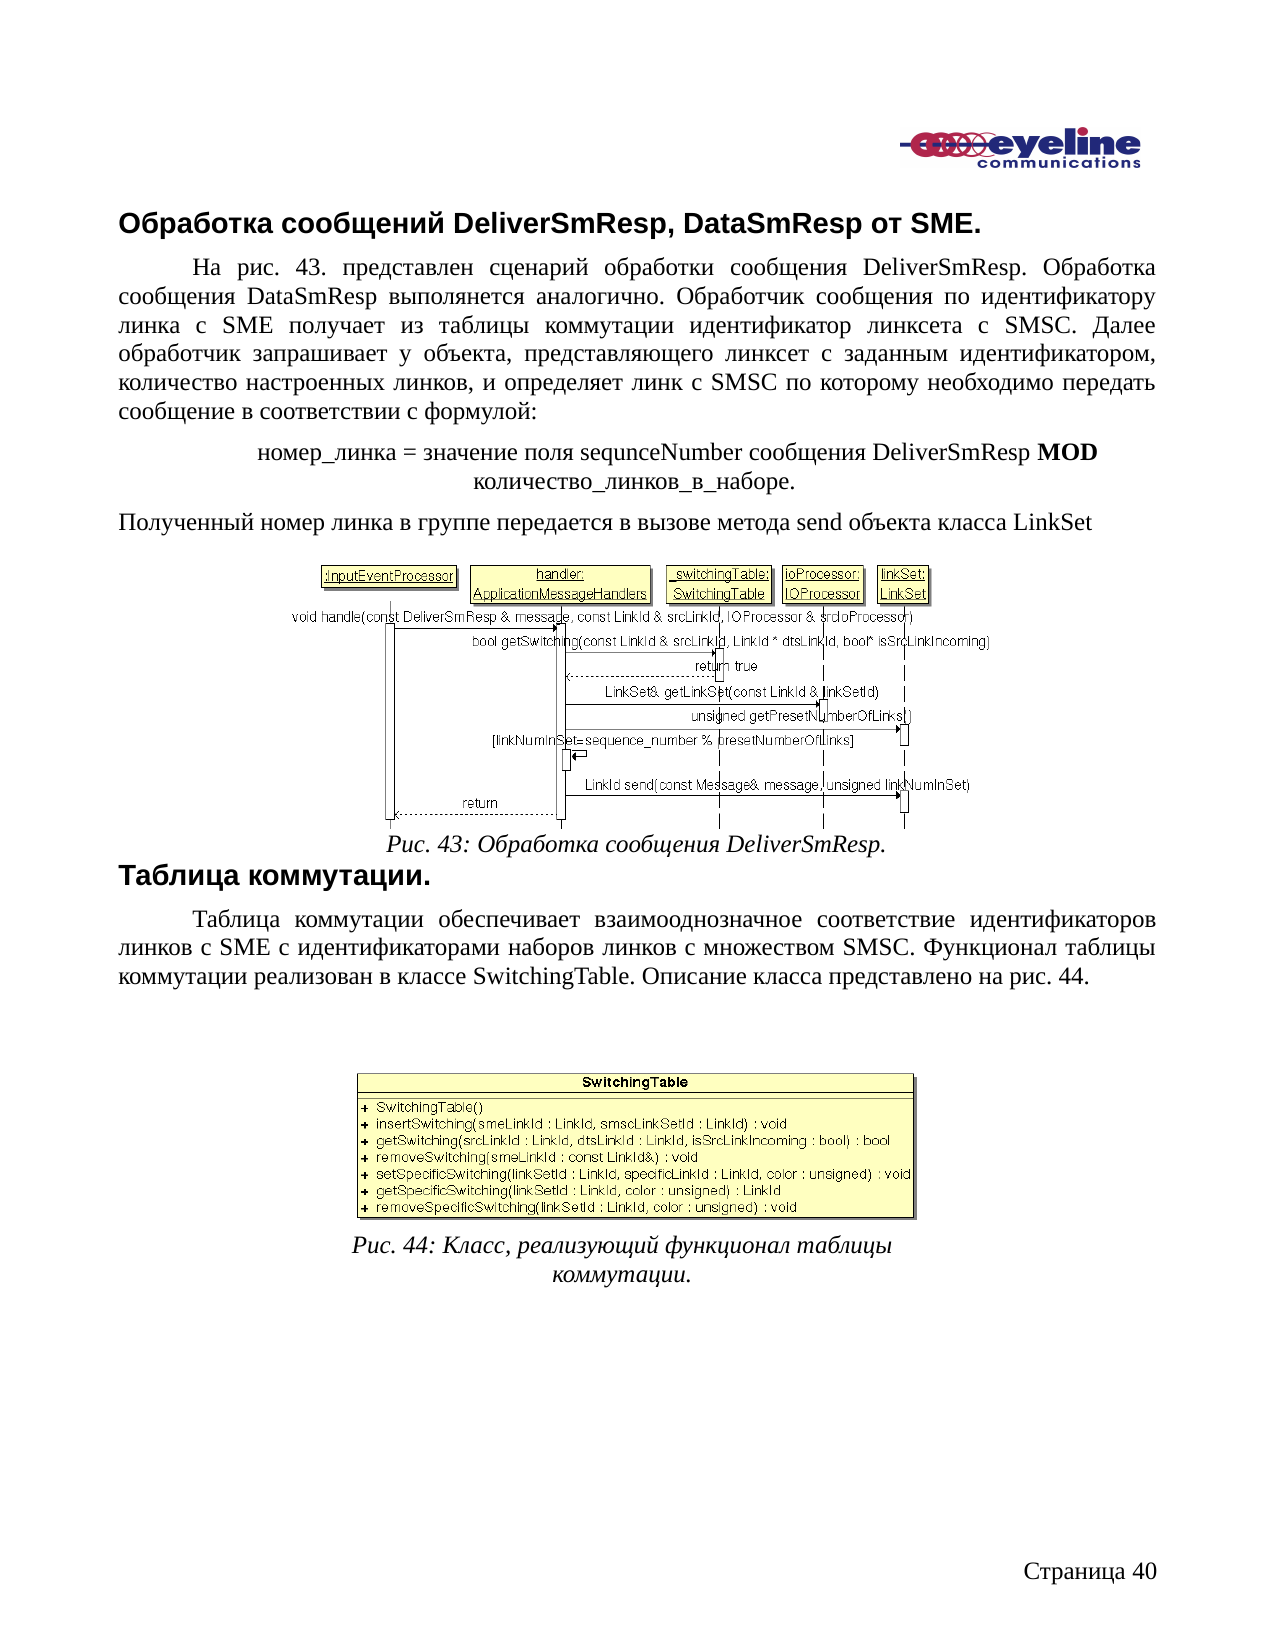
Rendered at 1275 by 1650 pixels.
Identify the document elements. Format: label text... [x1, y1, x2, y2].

text Рис. 44: Класс, реализующий функционал таблицы коммутации. [320, 1230, 926, 1287]
picture [320, 1043, 927, 1230]
subtitle Таблица коммутации. [118, 573, 1157, 891]
text номер_линка = значение поля sequnceNumber сообщения DeliverSmResp MOD количество_линков_в_наборе. [118, 437, 1157, 495]
picture [900, 127, 1141, 168]
text Полученный номер линка в группе передается в вызове метода send объекта класса LinkSet [118, 507, 1157, 536]
picture [276, 561, 999, 829]
subtitle Обработка сообщений DeliverSmResp, DataSmResp от SME. [118, 206, 1157, 240]
text На рис. 43. представлен сценарий обработки сообщения DeliverSmResp. Обработка сообщения DataSmResp выполянется аналогично. Обработчик сообщения по идентификатору линка с SME получает из таблицы коммутации идентификатор линксета с SMSC. Далее обработчик запрашивает у объекта, представляющего линксет с заданным идентификатором, количество настроенных линков, и определяет линк с SMSC по которому необходимо передать сообщение в соответствии с формулой: [118, 252, 1157, 425]
text Рис. 43: Обработка сообщения DeliverSmResp. [277, 829, 998, 858]
subtitle [277, 548, 998, 561]
text Таблица коммутации обеспечивает взаимооднозначное соответствие идентификаторов линков с SME с идентификаторами наборов линков с множеством SMSC. Функционал таблицы коммутации реализован в классе SwitchingTable. Описание класса представлено на рис. 44. [118, 904, 1157, 990]
